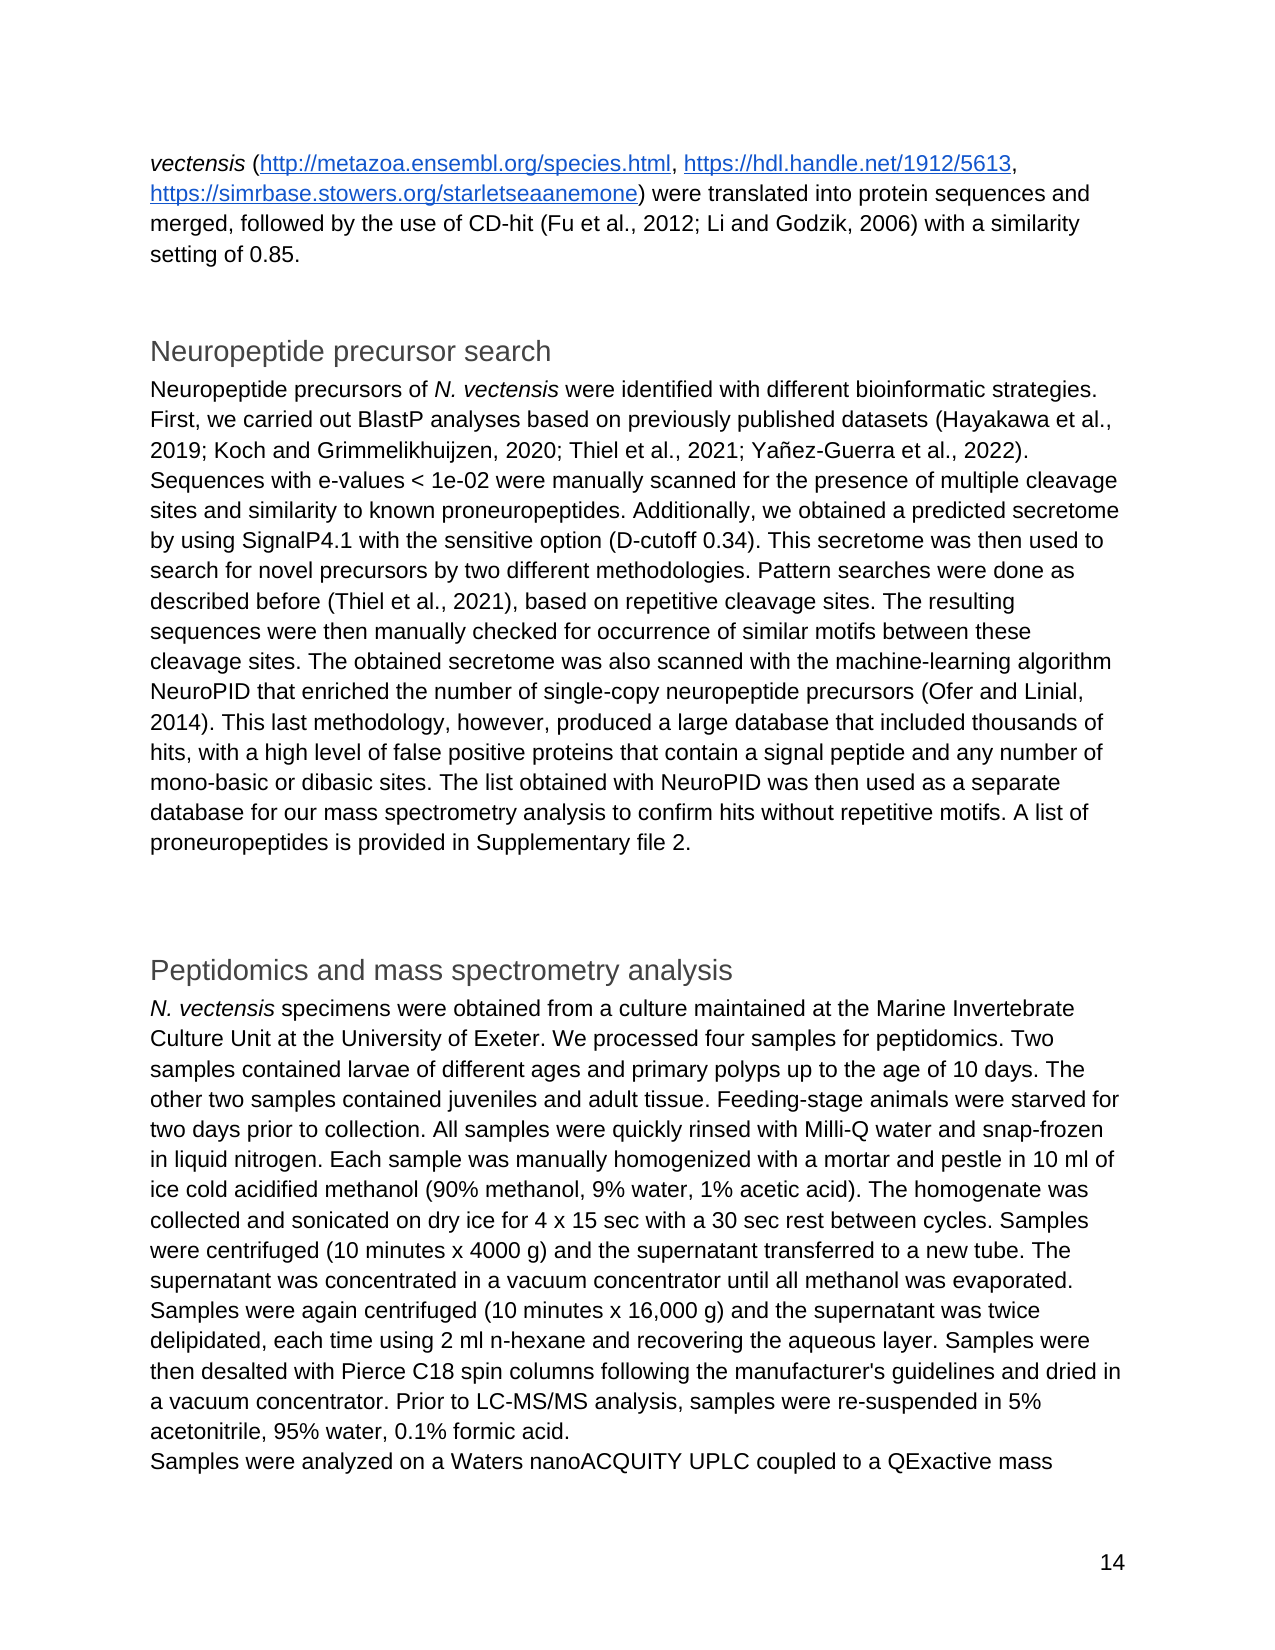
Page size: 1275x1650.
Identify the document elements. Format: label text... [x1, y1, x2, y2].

text vectensis (http://metazoa.ensembl.org/species.html, https://hdl.handle.net/1912/5613, https://simrbase.stowers.org/starletseaanemone) were translated into protein sequences and merged, followed by the use of CD-hit (Fu et al., 2012; Li and Godzik, 2006) with a similarity setting of 0.85. [150, 150, 1125, 267]
subtitle Neuropeptide precursor search [150, 334, 1125, 368]
text N. vectensis specimens were obtained from a culture maintained at the Marine Invertebrate Culture Unit at the University of Exeter. We processed four samples for peptidomics. Two samples contained larvae of different ages and primary polyps up to the age of 10 days. The other two samples contained juveniles and adult tissue. Feeding-stage animals were starved for two days prior to collection. All samples were quickly rinsed with Milli-Q water and snap-frozen in liquid nitrogen. Each sample was manually homogenized with a mortar and pestle in 10 ml of ice cold acidified methanol (90% methanol, 9% water, 1% acetic acid). The homogenate was collected and sonicated on dry ice for 4 x 15 sec with a 30 sec rest between cycles. Samples were centrifuged (10 minutes x 4000 g) and the supernatant transferred to a new tube. The supernatant was concentrated in a vacuum concentrator until all methanol was evaporated. Samples were again centrifuged (10 minutes x 16,000 g) and the supernatant was twice delipidated, each time using 2 ml n-hexane and recovering the aqueous layer. Samples were then desalted with Pierce C18 spin columns following the manufacturer's guidelines and dried in a vacuum concentrator. Prior to LC-MS/MS analysis, samples were re-suspended in 5% acetonitrile, 95% water, 0.1% formic acid. [150, 995, 1125, 1444]
text Neuropeptide precursors of N. vectensis were identified with different bioinformatic strategies. First, we carried out BlastP analyses based on previously published datasets (Hayakawa et al., 2019; Koch and Grimmelikhuijzen, 2020; Thiel et al., 2021; Yañez-Guerra et al., 2022). Sequences with e-values < 1e-02 were manually scanned for the presence of multiple cleavage sites and similarity to known proneuropeptides. Additionally, we obtained a predicted secretome by using SignalP4.1 with the sensitive option (D-cutoff 0.34). This secretome was then used to search for novel precursors by two different methodologies. Pattern searches were done as described before (Thiel et al., 2021), based on repetitive cleavage sites. The resulting sequences were then manually checked for occurrence of similar motifs between these cleavage sites. The obtained secretome was also scanned with the machine-learning algorithm NeuroPID that enriched the number of single-copy neuropeptide precursors (Ofer and Linial, 2014). This last methodology, however, produced a large database that included thousands of hits, with a high level of false positive proteins that contain a signal peptide and any number of mono-basic or dibasic sites. The list obtained with NeuroPID was then used as a separate database for our mass spectrometry analysis to confirm hits without repetitive motifs. A list of proneuropeptides is provided in Supplementary file 2. [150, 376, 1125, 856]
subtitle Peptidomics and mass spectrometry analysis [150, 953, 1125, 987]
text Samples were analyzed on a Waters nanoACQUITY UPLC coupled to a QExactive mass [150, 1448, 1125, 1475]
